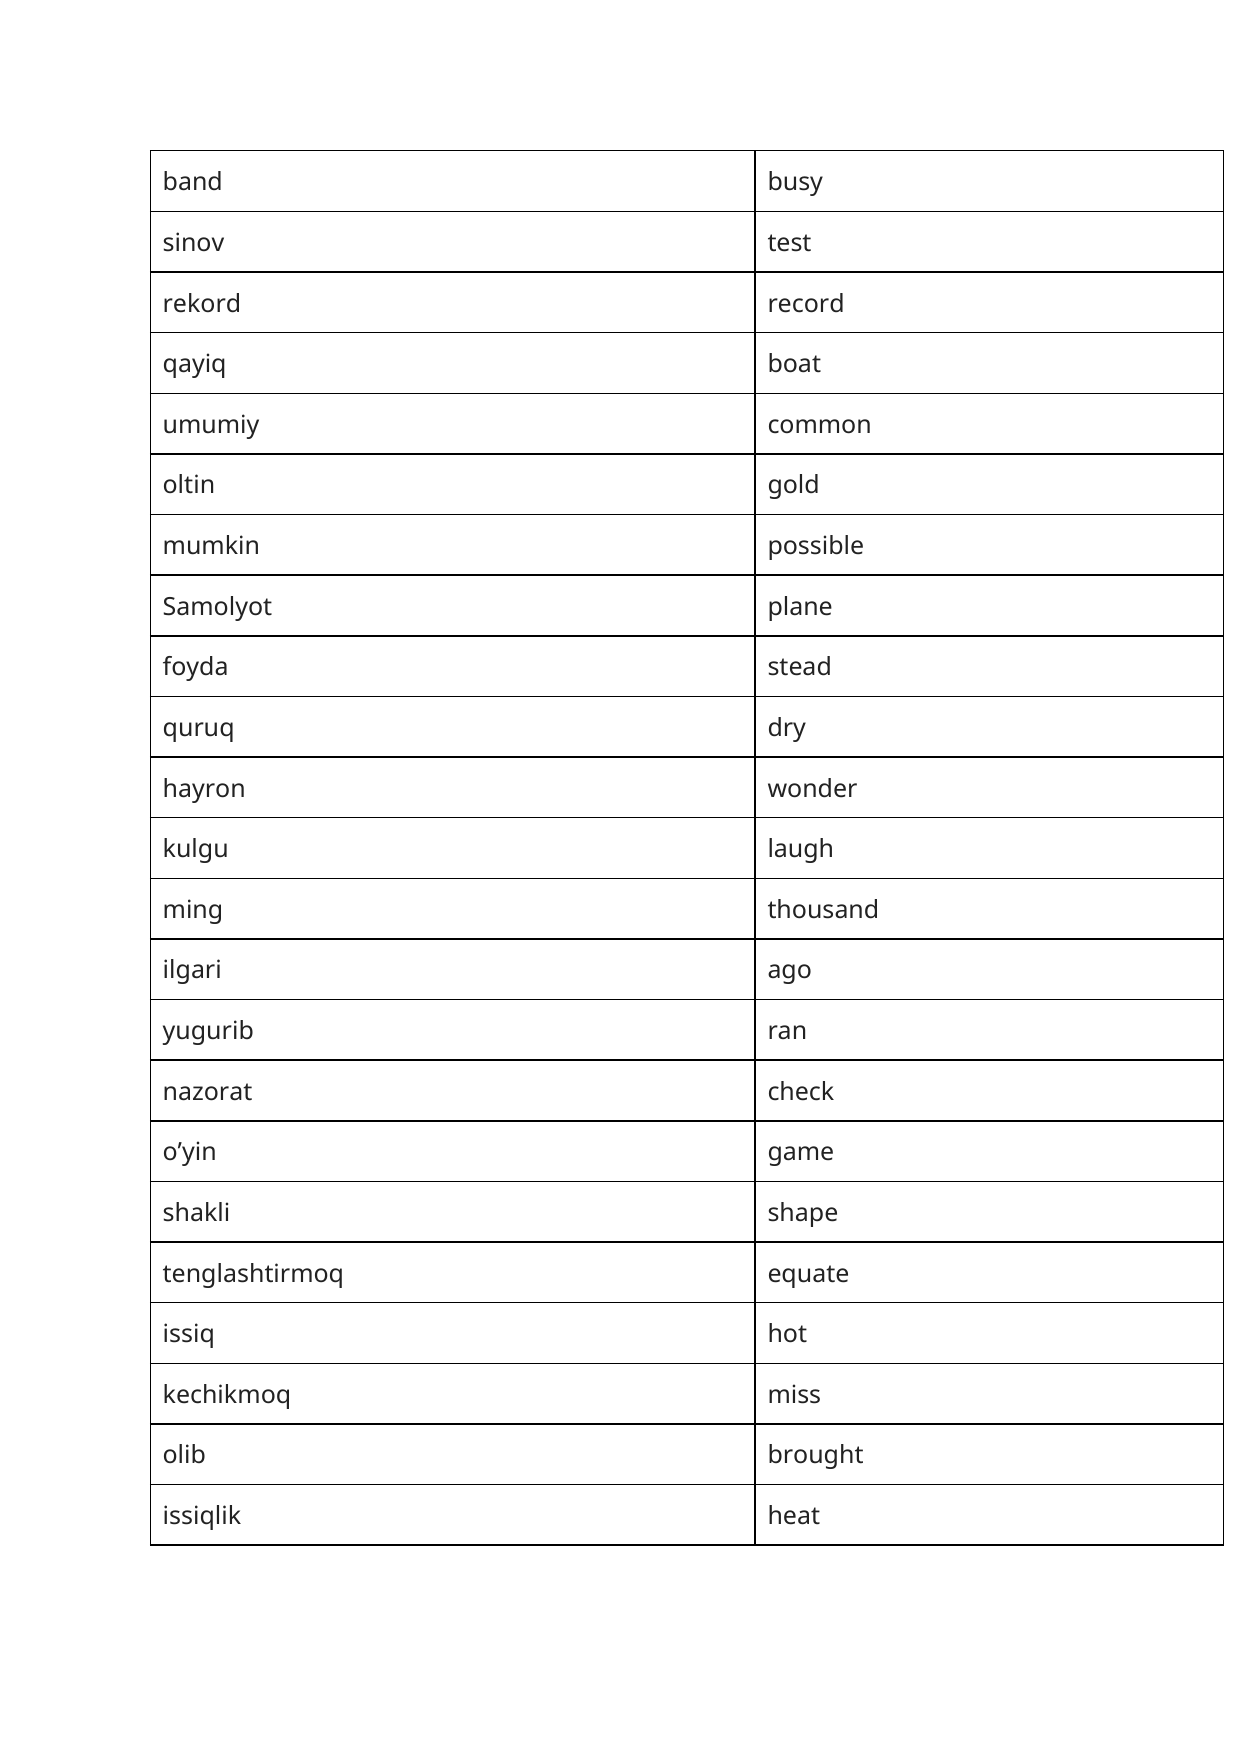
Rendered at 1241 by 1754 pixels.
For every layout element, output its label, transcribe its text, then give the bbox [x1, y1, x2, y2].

table_cell busy [756, 151, 1223, 211]
table_cell shakli [151, 1182, 754, 1241]
table_cell equate [756, 1243, 1223, 1302]
table_cell qayiq [151, 333, 754, 392]
table_cell issiqlik [151, 1485, 754, 1544]
table_cell yugurib [151, 1000, 754, 1059]
table_cell issiq [151, 1303, 754, 1362]
table_cell nazorat [151, 1061, 754, 1120]
table_cell sinov [151, 212, 754, 271]
table_cell brought [756, 1425, 1223, 1484]
table_cell ago [756, 940, 1223, 999]
table_cell mumkin [151, 515, 754, 574]
table_cell gold [756, 455, 1223, 514]
table_cell shape [756, 1182, 1223, 1241]
table_cell Samolyot [151, 576, 754, 635]
table_cell ming [151, 879, 754, 938]
table_cell wonder [756, 758, 1223, 817]
table_cell foyda [151, 637, 754, 696]
table_cell laugh [756, 818, 1223, 877]
table_cell stead [756, 637, 1223, 696]
table_cell band [151, 151, 754, 211]
table_cell quruq [151, 697, 754, 756]
table_cell kulgu [151, 818, 754, 877]
table_cell common [756, 394, 1223, 453]
table_cell record [756, 273, 1223, 332]
table_cell o’yin [151, 1122, 754, 1181]
table_cell plane [756, 576, 1223, 635]
table_cell ran [756, 1000, 1223, 1059]
table_cell hayron [151, 758, 754, 817]
table_cell tenglashtirmoq [151, 1243, 754, 1302]
table_cell test [756, 212, 1223, 271]
table_cell ilgari [151, 940, 754, 999]
table_cell olib [151, 1425, 754, 1484]
table_cell kechikmoq [151, 1364, 754, 1423]
table_cell miss [756, 1364, 1223, 1423]
table_cell dry [756, 697, 1223, 756]
table_cell possible [756, 515, 1223, 574]
table_cell rekord [151, 273, 754, 332]
table_cell oltin [151, 455, 754, 514]
table_cell umumiy [151, 394, 754, 453]
table_cell hot [756, 1303, 1223, 1362]
table_cell heat [756, 1485, 1223, 1544]
table_cell game [756, 1122, 1223, 1181]
table_cell thousand [756, 879, 1223, 938]
table_cell check [756, 1061, 1223, 1120]
table_cell boat [756, 333, 1223, 392]
